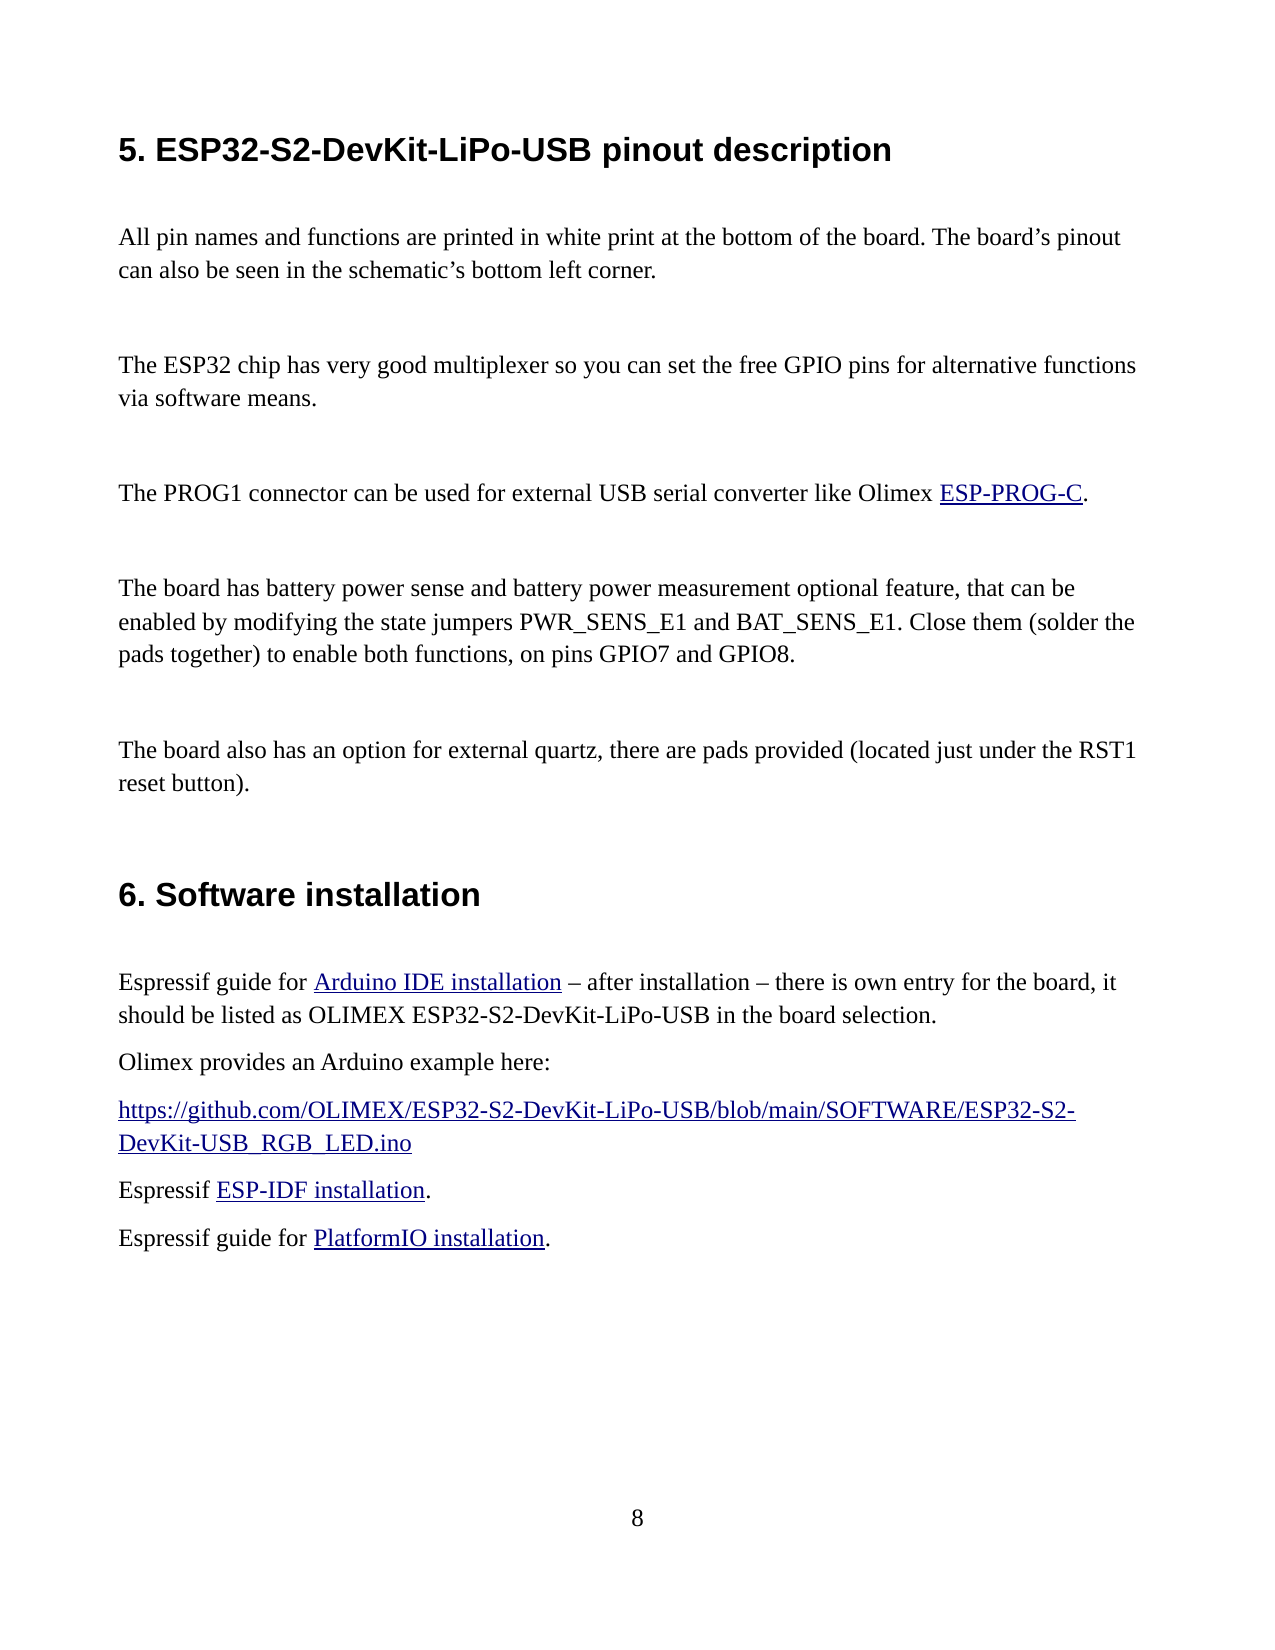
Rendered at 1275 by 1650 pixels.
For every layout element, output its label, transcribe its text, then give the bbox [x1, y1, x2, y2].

subtitle 6. Software installation [118, 875, 1157, 913]
text Espressif guide for Arduino IDE installation – after installation – there is own entry for the board, it should be listed as OLIMEX ESP32-S2-DevKit-LiPo-USB in the board selection. [118, 967, 1157, 1028]
text The board also has an option for external quartz, there are pads provided (located just under the RST1 reset button). [118, 735, 1157, 797]
text Espressif ESP-IDF installation. [118, 1176, 1157, 1204]
text Espressif guide for PlatformIO installation. [118, 1223, 1157, 1252]
text Olimex provides an Arduino example here: [118, 1047, 1157, 1076]
text The board has battery power sense and battery power measurement optional feature, that can be enabled by modifying the state jumpers PWR_SENS_E1 and BAT_SENS_E1. Close them (solder the pads together) to enable both functions, on pins GPIO7 and GPIO8. [118, 573, 1157, 668]
subtitle 5. ESP32-S2-DevKit-LiPo-USB pinout description [118, 130, 1157, 168]
text All pin names and functions are printed in white print at the bottom of the board. The board’s pinout can also be seen in the schematic’s bottom left corner. [118, 222, 1157, 284]
text The ESP32 chip has very good multiplexer so you can set the free GPIO pins for alternative functions via software means. [118, 350, 1157, 412]
text https://github.com/OLIMEX/ESP32-S2-DevKit-LiPo-USB/blob/main/SOFTWARE/ESP32-S2-DevKit-USB_RGB_LED.ino [118, 1095, 1157, 1157]
text The PROG1 connector can be used for external USB serial converter like Olimex ESP-PROG-C. [118, 478, 1157, 507]
